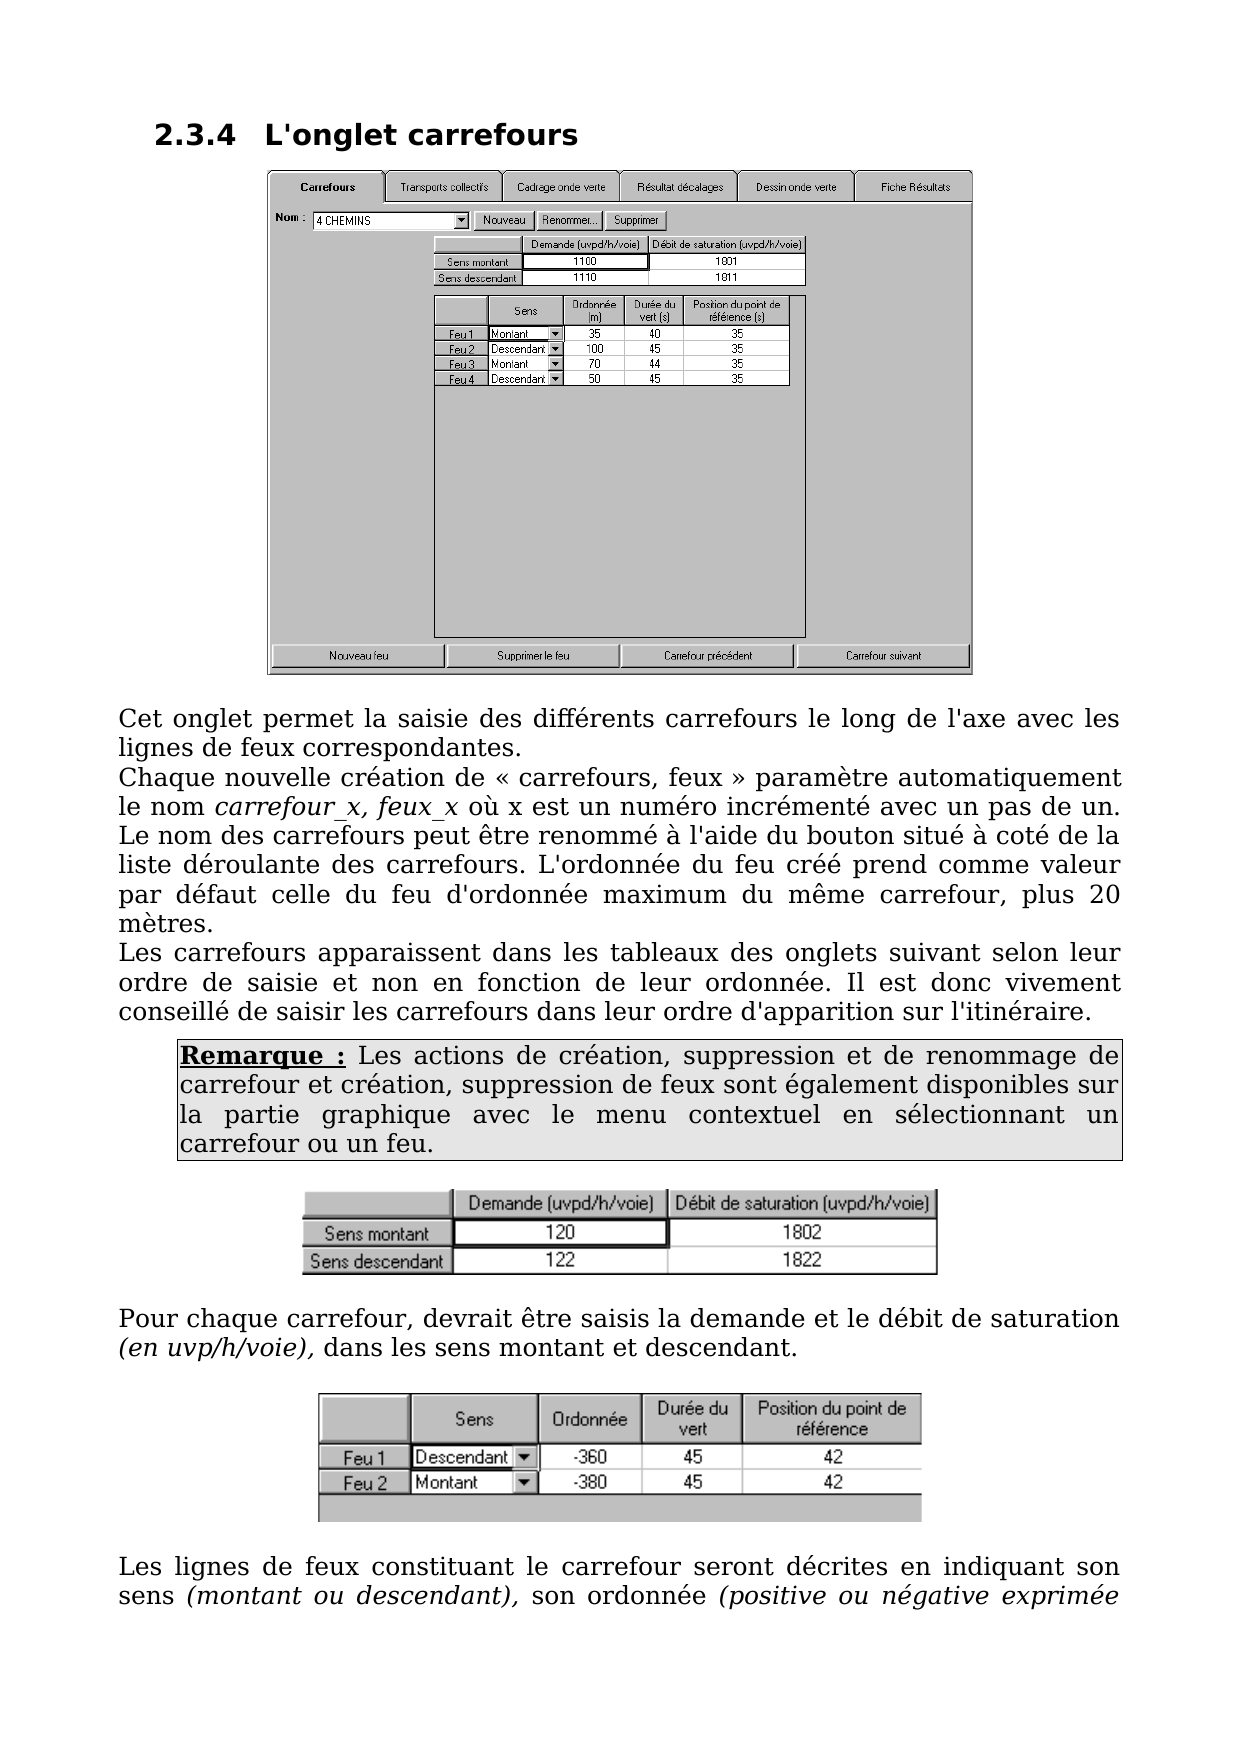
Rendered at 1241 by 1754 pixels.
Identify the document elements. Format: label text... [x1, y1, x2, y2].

text Remarque : Les actions de création, suppression et de renommage de carrefour et création, suppression de feux sont également disponibles sur la partie graphique avec le menu contextuel en sélectionnant un carrefour ou un feu. [178, 1040, 1122, 1160]
text Les lignes de feux constituant le carrefour seront décrites en indiquant son sens (montant ou descendant), son ordonnée (positive ou négative exprimée [118, 1552, 1122, 1611]
text Cet onglet permet la saisie des différents carrefours le long de l'axe avec les lignes de feux correspondantes. [118, 704, 1122, 763]
subtitle L'onglet carrefours [153, 118, 1122, 152]
text Chaque nouvelle création de « carrefours, feux » paramètre automatiquement le nom carrefour_x, feux_x où x est un numéro incrémenté avec un pas de un. Le nom des carrefours peut être renommé à l'aide du bouton situé à coté de la liste déroulante des carrefours. L'ordonnée du feu créé prend comme valeur par défaut celle du feu d'ordonnée maximum du même carrefour, plus 20 mètres. [118, 763, 1122, 938]
text Pour chaque carrefour, devrait être saisis la demande et le débit de saturation (en uvp/h/voie), dans les sens montant et descendant. [118, 1304, 1122, 1362]
text Les carrefours apparaissent dans les tableaux des onglets suivant selon leur ordre de saisie et non en fonction de leur ordonnée. Il est donc vivement conseillé de saisir les carrefours dans leur ordre d'apparition sur l'itinéraire. [118, 938, 1122, 1026]
picture [302, 1189, 938, 1275]
picture [267, 170, 973, 675]
picture [318, 1393, 922, 1522]
